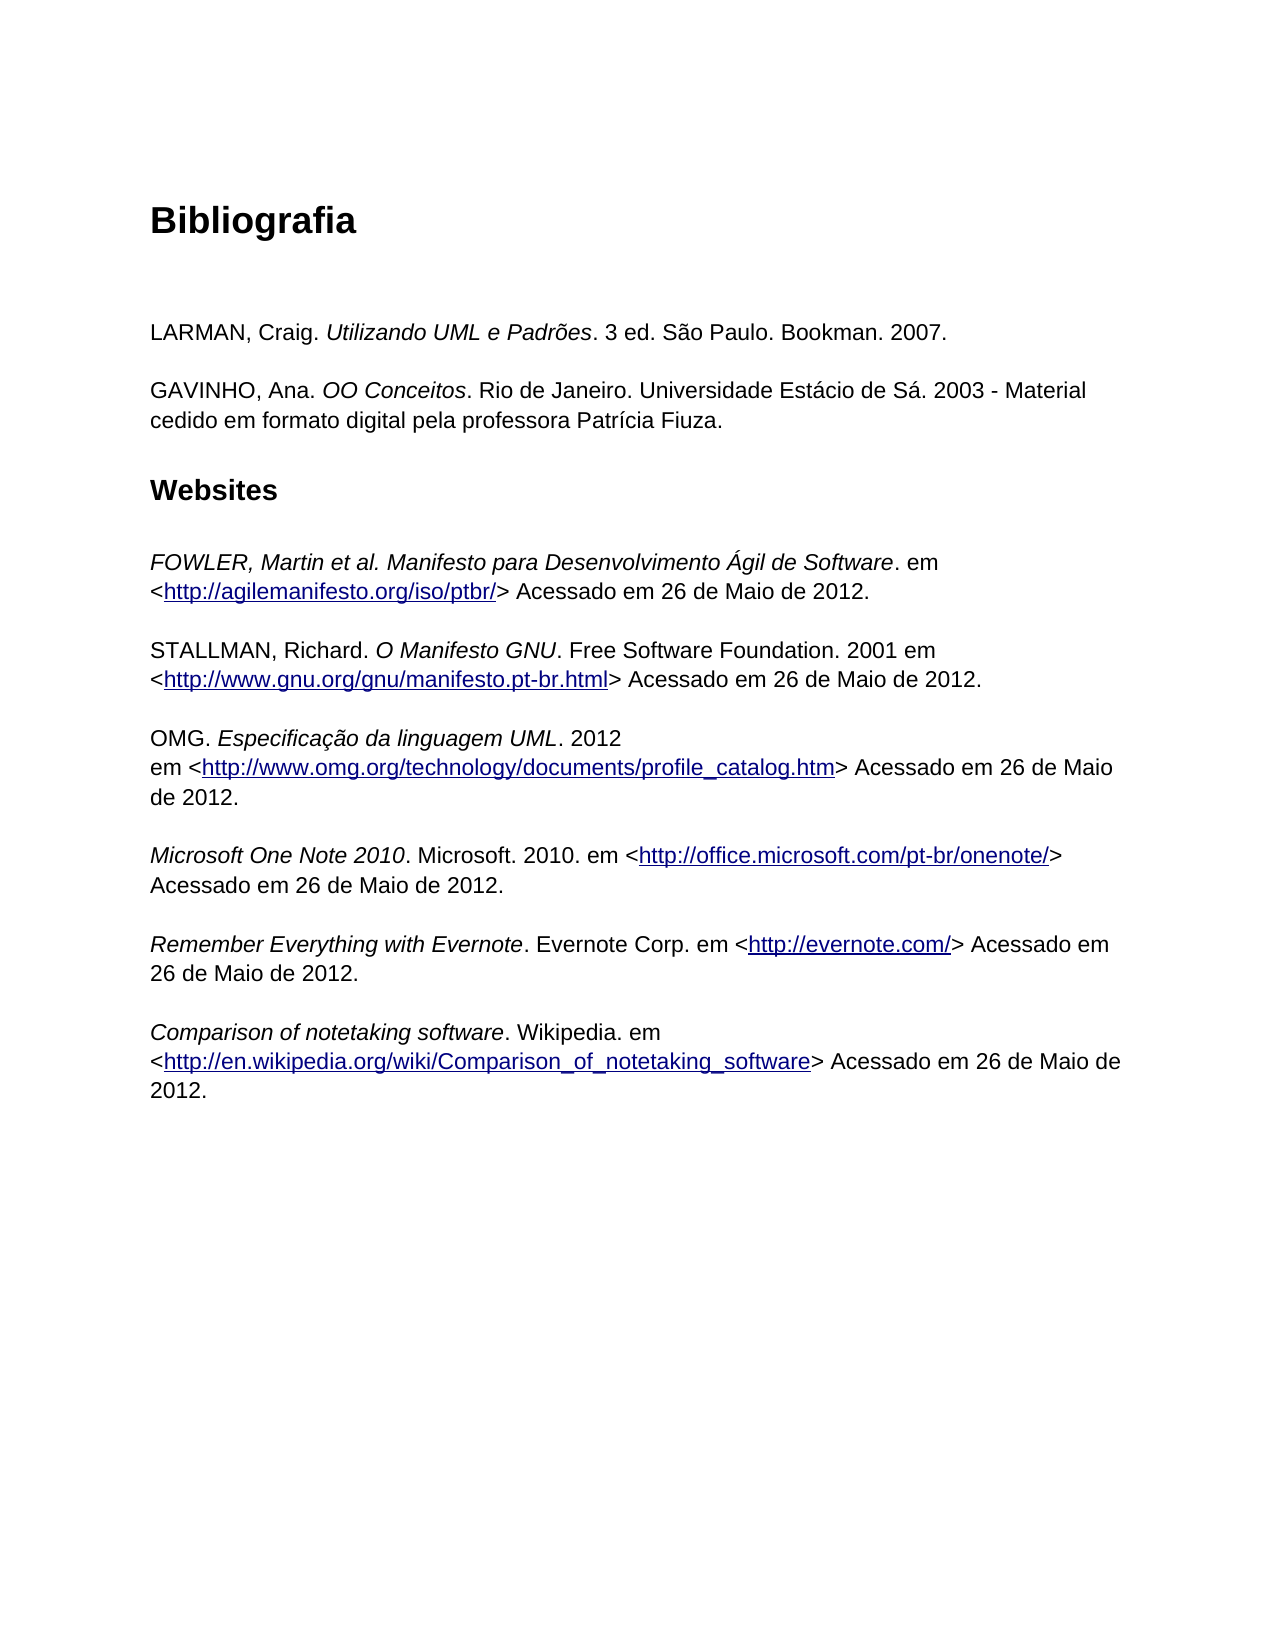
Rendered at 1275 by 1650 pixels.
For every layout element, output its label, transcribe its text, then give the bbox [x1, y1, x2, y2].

subtitle Websites [150, 474, 1125, 507]
text em <http://www.omg.org/technology/documents/profile_catalog.htm> Acessado em 26 de Maio de 2012. [150, 755, 1125, 810]
subtitle Bibliografia [150, 200, 1125, 242]
text Microsoft One Note 2010. Microsoft. 2010. em <http://office.microsoft.com/pt-br/onenote/> Acessado em 26 de Maio de 2012. [150, 843, 1125, 898]
text OMG. Especificação da linguagem UML. 2012 [150, 726, 1125, 751]
text LARMAN, Craig. Utilizando UML e Padrões. 3 ed. São Paulo. Bookman. 2007. [150, 319, 1125, 345]
text Comparison of notetaking software. Wikipedia. em <http://en.wikipedia.org/wiki/Comparison_of_notetaking_software> Acessado em 26 de Maio de 2012. [150, 1019, 1125, 1104]
text GAVINHO, Ana. OO Conceitos. Rio de Janeiro. Universidade Estácio de Sá. 2003 - Material cedido em formato digital pela professora Patrícia Fiuza. [150, 378, 1125, 433]
text FOWLER, Martin et al. Manifesto para Desenvolvimento Ágil de Software. em <http://agilemanifesto.org/iso/ptbr/> Acessado em 26 de Maio de 2012. [150, 549, 1125, 604]
text STALLMAN, Richard. O Manifesto GNU. Free Software Foundation. 2001 em <http://www.gnu.org/gnu/manifesto.pt-br.html> Acessado em 26 de Maio de 2012. [150, 638, 1125, 693]
text Remember Everything with Evernote. Evernote Corp. em <http://evernote.com/> Acessado em 26 de Maio de 2012. [150, 931, 1125, 986]
